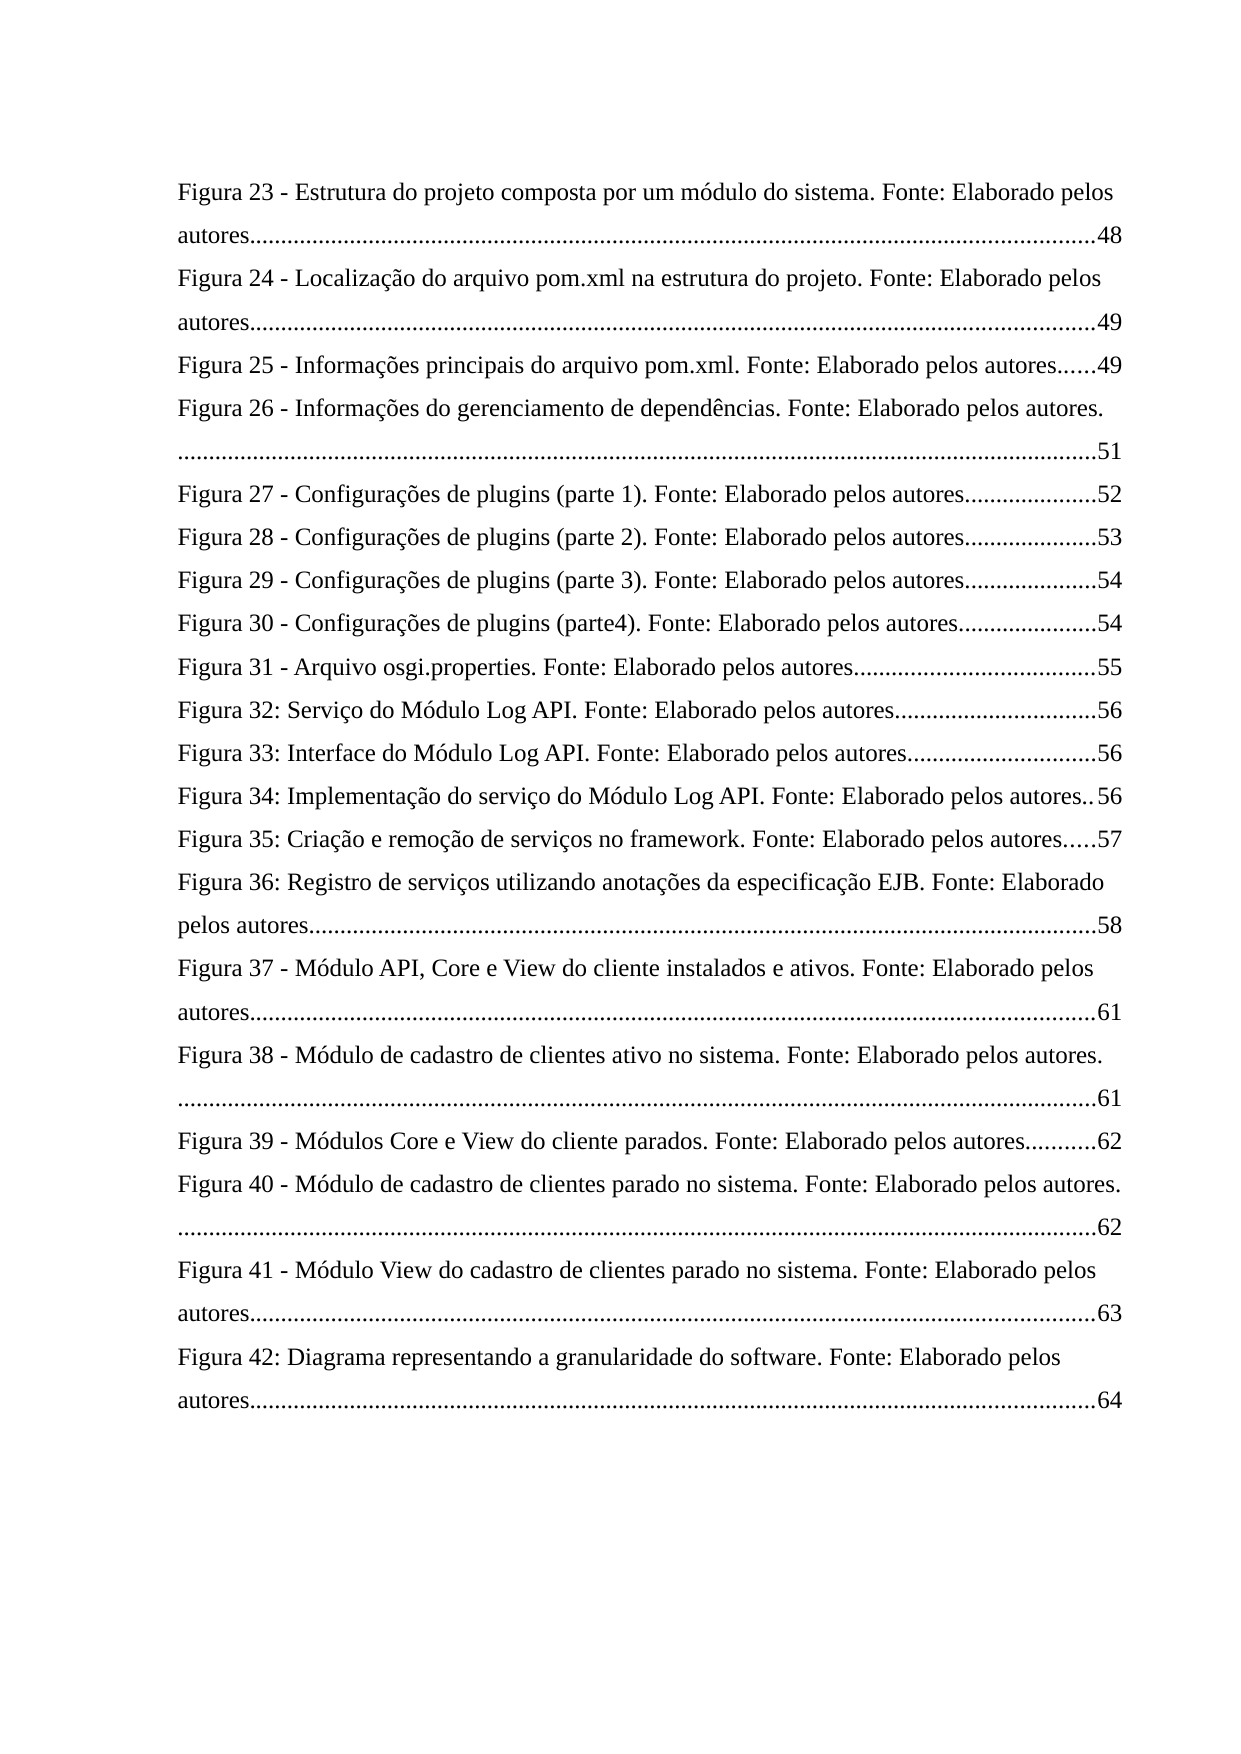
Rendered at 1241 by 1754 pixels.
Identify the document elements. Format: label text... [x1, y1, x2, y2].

list Figura 34: Implementação do serviço do Módulo Log API. Fonte: Elaborado pelos autores. 56 [177, 781, 1122, 810]
list Figura 28 - Configurações de plugins (parte 2). Fonte: Elaborado pelos autores. 53 [177, 522, 1122, 551]
list Figura 39 - Módulos Core e View do cliente parados. Fonte: Elaborado pelos autores. 62 [177, 1126, 1122, 1155]
list Figura 23 - Estrutura do projeto composta por um módulo do sistema. Fonte: Elaborado pelos autores. 48 [177, 177, 1122, 249]
list Figura 30 - Configurações de plugins (parte4). Fonte: Elaborado pelos autores. 54 [177, 608, 1122, 637]
list Figura 29 - Configurações de plugins (parte 3). Fonte: Elaborado pelos autores. 54 [177, 565, 1122, 594]
list Figura 31 - Arquivo osgi.properties. Fonte: Elaborado pelos autores. 55 [177, 652, 1122, 680]
list Figura 40 - Módulo de cadastro de clientes parado no sistema. Fonte: Elaborado pelos autores. 62 [177, 1169, 1122, 1241]
list Figura 38 - Módulo de cadastro de clientes ativo no sistema. Fonte: Elaborado pelos autores. 61 [177, 1040, 1122, 1112]
list Figura 26 - Informações do gerenciamento de dependências. Fonte: Elaborado pelos autores. 51 [177, 393, 1122, 465]
list Figura 37 - Módulo API, Core e View do cliente instalados e ativos. Fonte: Elaborado pelos autores. 61 [177, 953, 1122, 1025]
list Figura 25 - Informações principais do arquivo pom.xml. Fonte: Elaborado pelos autores. 49 [177, 350, 1122, 378]
list Figura 41 - Módulo View do cadastro de clientes parado no sistema. Fonte: Elaborado pelos autores. 63 [177, 1255, 1122, 1327]
list Figura 27 - Configurações de plugins (parte 1). Fonte: Elaborado pelos autores. 52 [177, 479, 1122, 508]
list Figura 35: Criação e remoção de serviços no framework. Fonte: Elaborado pelos autores 57 [177, 824, 1122, 853]
list Figura 24 - Localização do arquivo pom.xml na estrutura do projeto. Fonte: Elaborado pelos autores. 49 [177, 263, 1122, 335]
list Figura 36: Registro de serviços utilizando anotações da especificação EJB. Fonte: Elaborado pelos autores. 58 [177, 867, 1122, 939]
list Figura 33: Interface do Módulo Log API. Fonte: Elaborado pelos autores. 56 [177, 738, 1122, 767]
list Figura 42: Diagrama representando a granularidade do software. Fonte: Elaborado pelos autores. 64 [177, 1342, 1122, 1413]
list Figura 32: Serviço do Módulo Log API. Fonte: Elaborado pelos autores. 56 [177, 695, 1122, 723]
